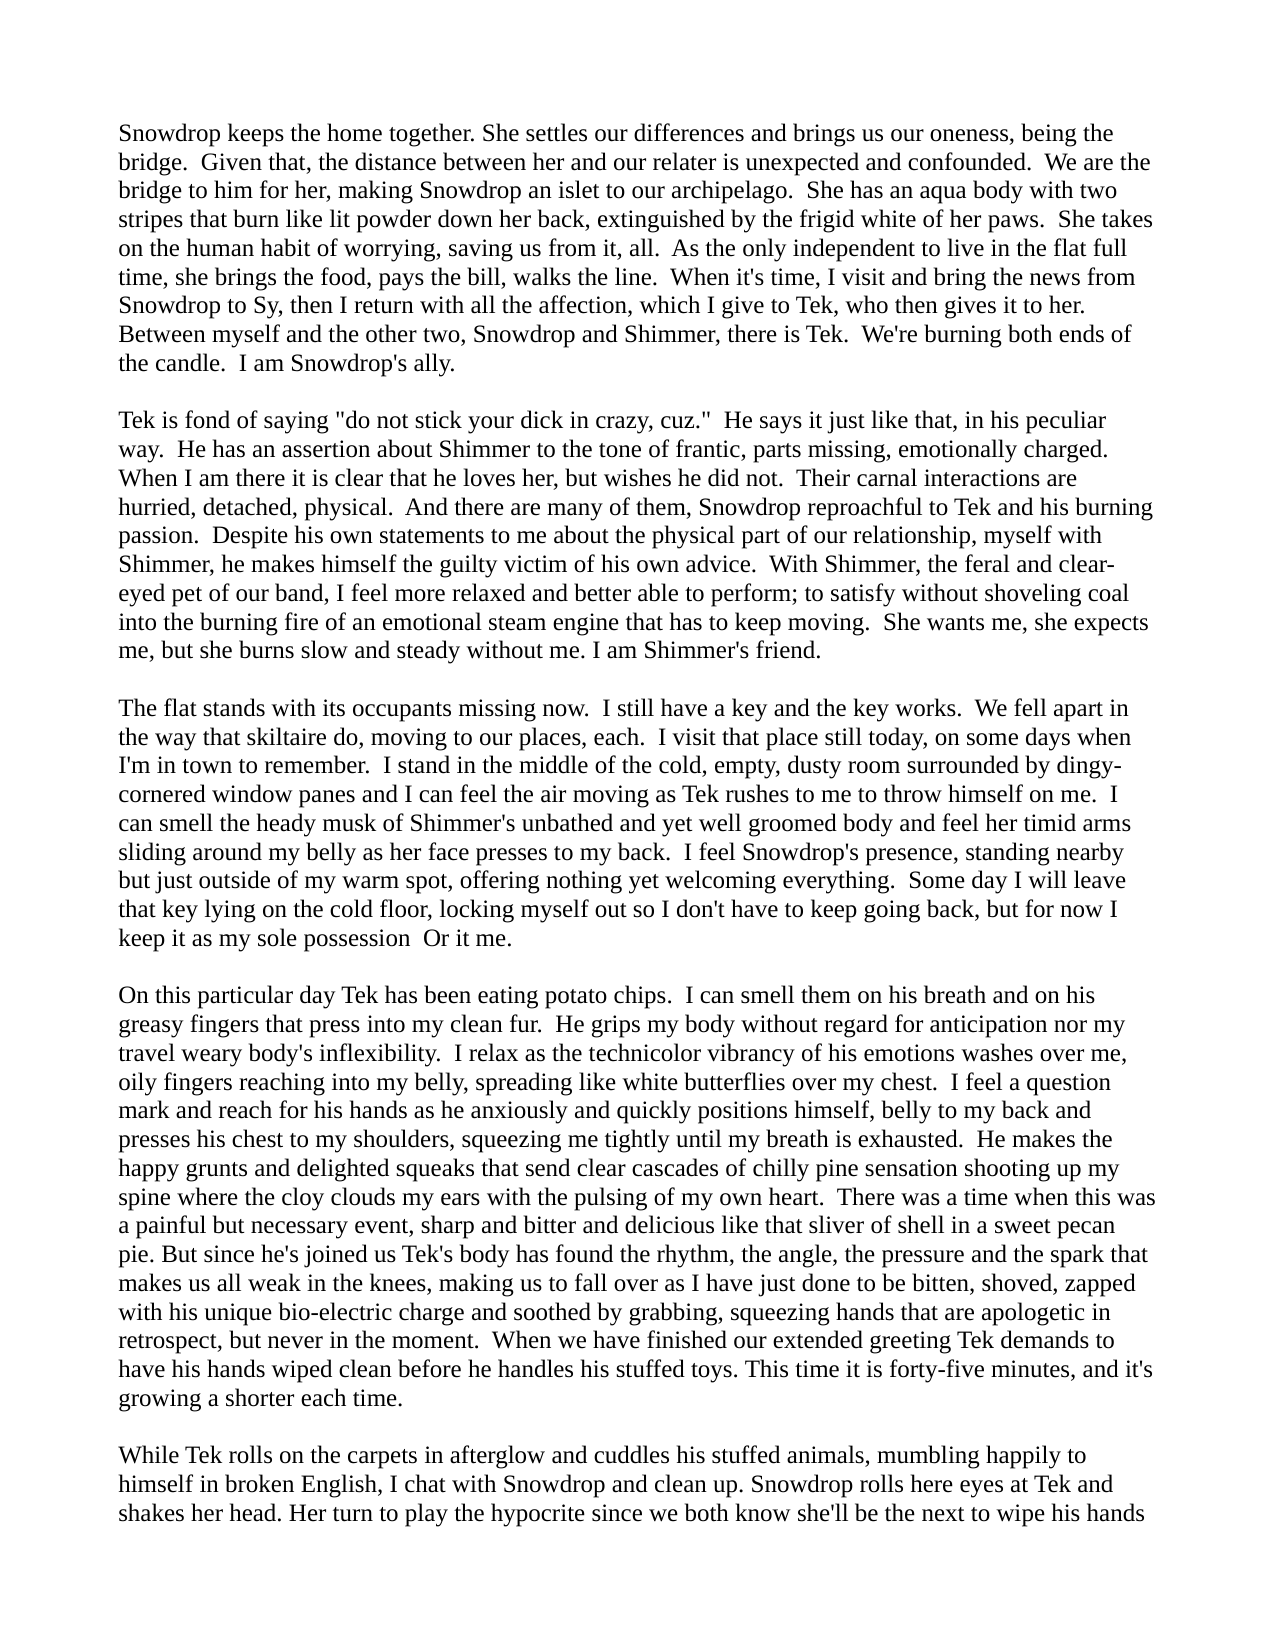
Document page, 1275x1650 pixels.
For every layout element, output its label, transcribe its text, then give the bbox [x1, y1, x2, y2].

text On this particular day Tek has been eating potato chips. I can smell them on his breath and on his greasy fingers that press into my clean fur. He grips my body without regard for anticipation nor my travel weary body's inflexibility. I relax as the technicolor vibrancy of his emotions washes over me, oily fingers reaching into my belly, spreading like white butterflies over my chest. I feel a question mark and reach for his hands as he anxiously and quickly positions himself, belly to my back and presses his chest to my shoulders, squeezing me tightly until my breath is exhausted. He makes the happy grunts and delighted squeaks that send clear cascades of chilly pine sensation shooting up my spine where the cloy clouds my ears with the pulsing of my own heart. There was a time when this was a painful but necessary event, sharp and bitter and delicious like that sliver of shell in a sweet pecan pie. But since he's joined us Tek's body has found the rhythm, the angle, the pressure and the spark that makes us all weak in the knees, making us to fall over as I have just done to be bitten, shoved, zapped with his unique bio-electric charge and soothed by grabbing, squeezing hands that are apologetic in retrospect, but never in the moment. When we have finished our extended greeting Tek demands to have his hands wiped clean before he handles his stuffed toys. This time it is forty-five minutes, and it's growing a shorter each time. [118, 981, 1157, 1412]
text Snowdrop keeps the home together. She settles our differences and brings us our oneness, being the bridge. Given that, the distance between her and our relater is unexpected and confounded. We are the bridge to him for her, making Snowdrop an islet to our archipelago. She has an aqua body with two stripes that burn like lit powder down her back, extinguished by the frigid white of her paws. She takes on the human habit of worrying, saving us from it, all. As the only independent to live in the flat full time, she brings the food, pays the bill, walks the line. When it's time, I visit and bring the news from Snowdrop to Sy, then I return with all the affection, which I give to Tek, who then gives it to her. Between myself and the other two, Snowdrop and Shimmer, there is Tek. We're burning both ends of the candle. I am Snowdrop's ally. [118, 118, 1157, 377]
text While Tek rolls on the carpets in afterglow and cuddles his stuffed animals, mumbling happily to himself in broken English, I chat with Snowdrop and clean up. Snowdrop rolls here eyes at Tek and shakes her head. Her turn to play the hypocrite since we both know she'll be the next to wipe his hands [118, 1441, 1157, 1527]
text Tek is fond of saying "do not stick your dick in crazy, cuz." He says it just like that, in his peculiar way. He has an assertion about Shimmer to the tone of frantic, parts missing, emotionally charged. When I am there it is clear that he loves her, but wishes he did not. Their carnal interactions are hurried, detached, physical. And there are many of them, Snowdrop reproachful to Tek and his burning passion. Despite his own statements to me about the physical part of our relationship, myself with Shimmer, he makes himself the guilty victim of his own advice. With Shimmer, the feral and clear-eyed pet of our band, I feel more relaxed and better able to perform; to satisfy without shoveling coal into the burning fire of an emotional steam engine that has to keep moving. She wants me, she expects me, but she burns slow and steady without me. I am Shimmer's friend. [118, 406, 1157, 664]
text The flat stands with its occupants missing now. I still have a key and the key works. We fell apart in the way that skiltaire do, moving to our places, each. I visit that place still today, on some days when I'm in town to remember. I stand in the middle of the cold, empty, dusty room surrounded by dingy-cornered window panes and I can feel the air moving as Tek rushes to me to throw himself on me. I can smell the heady musk of Shimmer's unbathed and yet well groomed body and feel her timid arms sliding around my belly as her face presses to my back. I feel Snowdrop's presence, standing nearby but just outside of my warm spot, offering nothing yet welcoming everything. Some day I will leave that key lying on the cold floor, locking myself out so I don't have to keep going back, but for now I keep it as my sole possession Or it me. [118, 693, 1157, 952]
